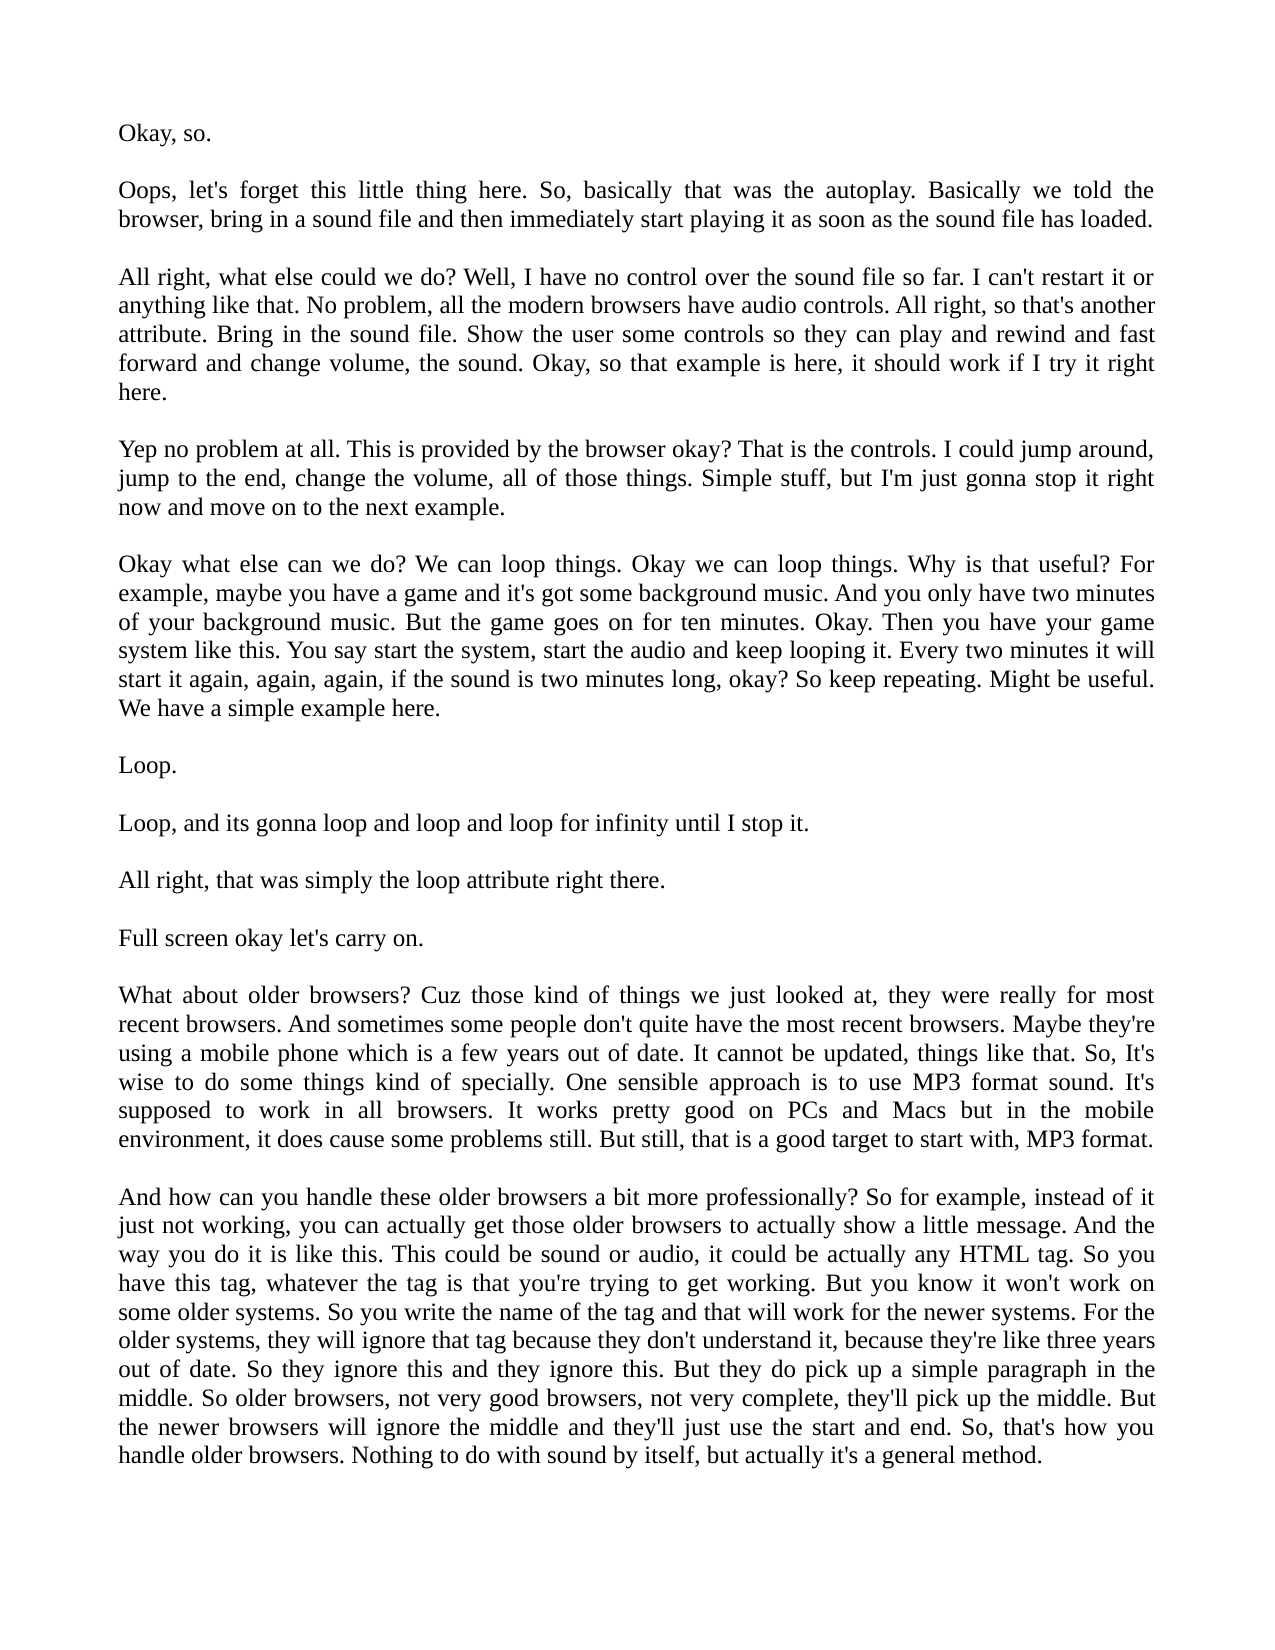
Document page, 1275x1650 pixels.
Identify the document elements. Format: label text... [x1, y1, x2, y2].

text What about older browsers? Cuz those kind of things we just looked at, they were really for most recent browsers. And sometimes some people don't quite have the most recent browsers. Maybe they're using a mobile phone which is a few years out of date. It cannot be updated, things like that. So, It's wise to do some things kind of specially. One sensible approach is to use MP3 format sound. It's supposed to work in all browsers. It works pretty good on PCs and Macs but in the mobile environment, it does cause some problems still. But still, that is a good target to start with, MP3 format. [118, 981, 1157, 1153]
text Yep no problem at all. This is provided by the browser okay? That is the controls. I could jump around, jump to the end, change the volume, all of those things. Simple stuff, but I'm just gonna stop it right now and move on to the next example. [118, 434, 1157, 521]
text Oops, let's forget this little thing here. So, basically that was the autoplay. Basically we told the browser, bring in a sound file and then immediately start playing it as soon as the sound file has loaded. [118, 176, 1157, 233]
text Okay, so. [118, 118, 1157, 147]
text All right, what else could we do? Well, I have no control over the sound file so far. I can't restart it or anything like that. No problem, all the modern browsers have audio controls. All right, so that's another attribute. Bring in the sound file. Show the user some controls so they can play and rewind and fast forward and change volume, the sound. Okay, so that example is here, it should work if I try it right here. [118, 262, 1157, 406]
text All right, that was simply the loop attribute right there. [118, 866, 1157, 894]
text Full screen okay let's carry on. [118, 923, 1157, 952]
text Loop. [118, 751, 1157, 779]
text Loop, and its gonna loop and loop and loop for infinity until I stop it. [118, 808, 1157, 837]
text Okay what else can we do? We can loop things. Okay we can loop things. Why is that useful? For example, maybe you have a game and it's got some background music. And you only have two minutes of your background music. But the game goes on for ten minutes. Okay. Then you have your game system like this. You say start the system, start the audio and keep looping it. Every two minutes it will start it again, again, again, if the sound is two minutes long, okay? So keep repeating. Might be useful. We have a simple example here. [118, 549, 1157, 722]
text And how can you handle these older browsers a bit more professionally? So for example, instead of it just not working, you can actually get those older browsers to actually show a little message. And the way you do it is like this. This could be sound or audio, it could be actually any HTML tag. So you have this tag, whatever the tag is that you're trying to get working. But you know it won't work on some older systems. So you write the name of the tag and that will work for the newer systems. For the older systems, they will ignore that tag because they don't understand it, because they're like three years out of date. So they ignore this and they ignore this. But they do pick up a simple paragraph in the middle. So older browsers, not very good browsers, not very complete, they'll pick up the middle. But the newer browsers will ignore the middle and they'll just use the start and end. So, that's how you handle older browsers. Nothing to do with sound by itself, but actually it's a general method. [118, 1182, 1157, 1469]
